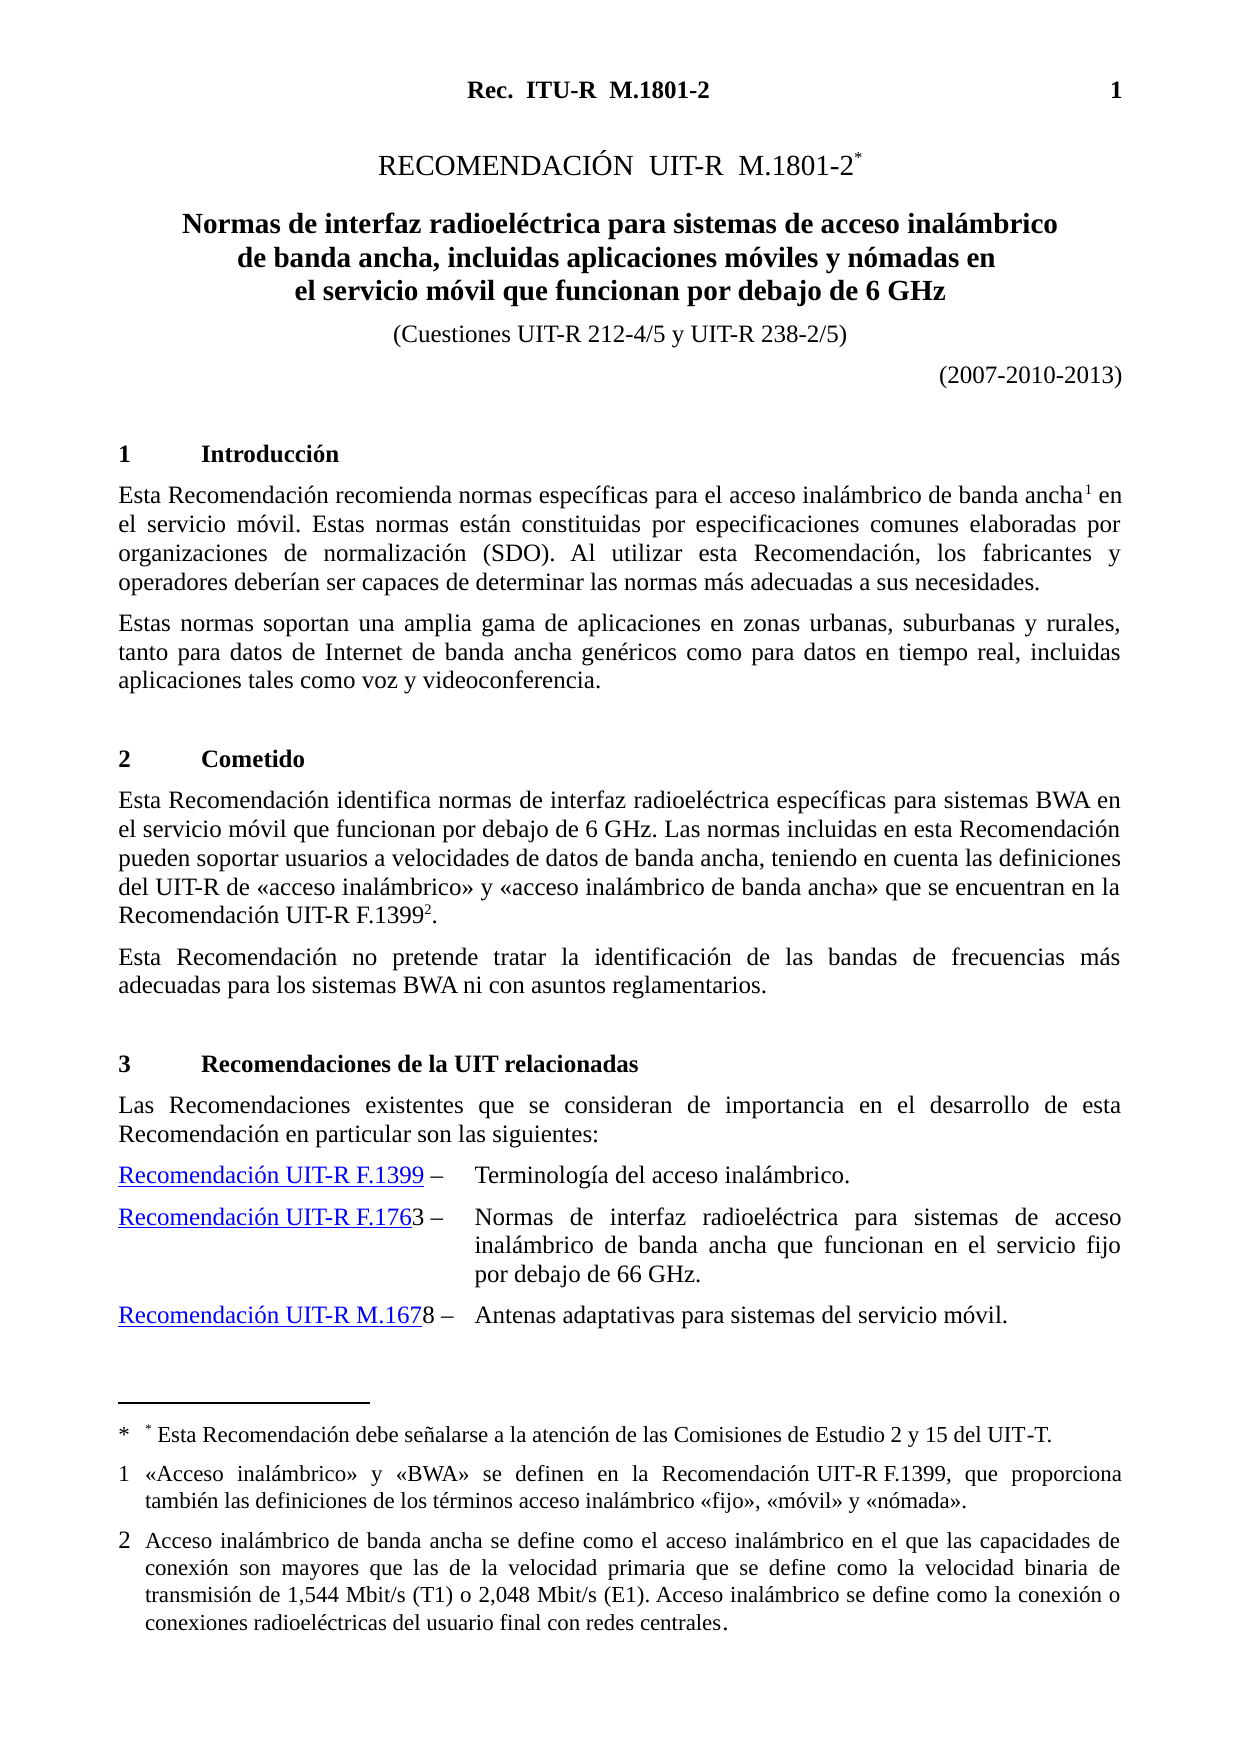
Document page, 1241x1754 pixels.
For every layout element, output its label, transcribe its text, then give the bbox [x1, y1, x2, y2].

text Recomendación UIT-R F.1763 – Normas de interfaz radioeléctrica para sistemas de acceso inalámbrico de banda ancha que funcionan en el servicio fijo por debajo de 66 GHz. [118, 1202, 1122, 1288]
text Recomendación UIT-R M.1678 – Antenas adaptativas para sistemas del servicio móvil. [118, 1301, 1122, 1329]
text Esta Recomendación no pretende tratar la identificación de las bandas de frecuencias más adecuadas para los sistemas BWA ni con asuntos reglamentarios. [118, 942, 1122, 999]
text Las Recomendaciones existentes que se consideran de importancia en el desarrollo de esta Recomendación en particular son las siguientes: [118, 1091, 1122, 1148]
text (Cuestiones UIT-R 212-4/5 y UIT-R 238-2/5) [118, 319, 1122, 348]
text * Esta Recomendación debe señalarse a la atención de las Comisiones de Estudio 2 y 15 del UIT‑T. [118, 1422, 1122, 1448]
text «Acceso inalámbrico» y «BWA» se definen en la Recomendación UIT‑R F.1399, que proporciona también las definiciones de los términos acceso inalámbrico «fijo», «móvil» y «nómada». [118, 1460, 1122, 1513]
title Normas de interfaz radioeléctrica para sistemas de acceso inalámbrico de banda ancha, incluidas aplicaciones móviles y nómadas en el servicio móvil que funcionan por debajo de 6 GHz [118, 206, 1122, 307]
text RECOMENDACIÓN UIT-R M.1801-2 [118, 148, 1122, 181]
subtitle 2 Cometido [118, 744, 1122, 773]
subtitle 1 Introducción [118, 439, 1122, 468]
text Esta Recomendación identifica normas de interfaz radioeléctrica específicas para sistemas BWA en el servicio móvil que funcionan por debajo de 6 GHz. Las normas incluidas en esta Recomendación pueden soportar usuarios a velocidades de datos de banda ancha, teniendo en cuenta las definiciones del UIT-R de «acceso inalámbrico» y «acceso inalámbrico de banda ancha» que se encuentran en la Recomendación UIT-R F.1399. [118, 786, 1122, 929]
text Recomendación UIT-R F.1399 – Terminología del acceso inalámbrico. [118, 1161, 1122, 1189]
text Estas normas soportan una amplia gama de aplicaciones en zonas urbanas, suburbanas y rurales, tanto para datos de Internet de banda ancha genéricos como para datos en tiempo real, incluidas aplicaciones tales como voz y videoconferencia. [118, 608, 1122, 694]
subtitle 3 Recomendaciones de la UIT relacionadas [118, 1049, 1122, 1078]
text (2007-2010-2013) [118, 361, 1122, 389]
text Esta Recomendación recomienda normas específicas para el acceso inalámbrico de banda ancha en el servicio móvil. Estas normas están constituidas por especificaciones comunes elaboradas por organizaciones de normalización (SDO). Al utilizar esta Recomendación, los fabricantes y operadores deberían ser capaces de determinar las normas más adecuadas a sus necesidades. [118, 481, 1122, 596]
text Acceso inalámbrico de banda ancha se define como el acceso inalámbrico en el que las capacidades de conexión son mayores que las de la velocidad primaria que se define como la velocidad binaria de transmisión de 1,544 Mbit/s (T1) o 2,048 Mbit/s (E1). Acceso inalámbrico se define como la conexión o conexiones radioeléctricas del usuario final con redes centrales. [118, 1526, 1122, 1636]
